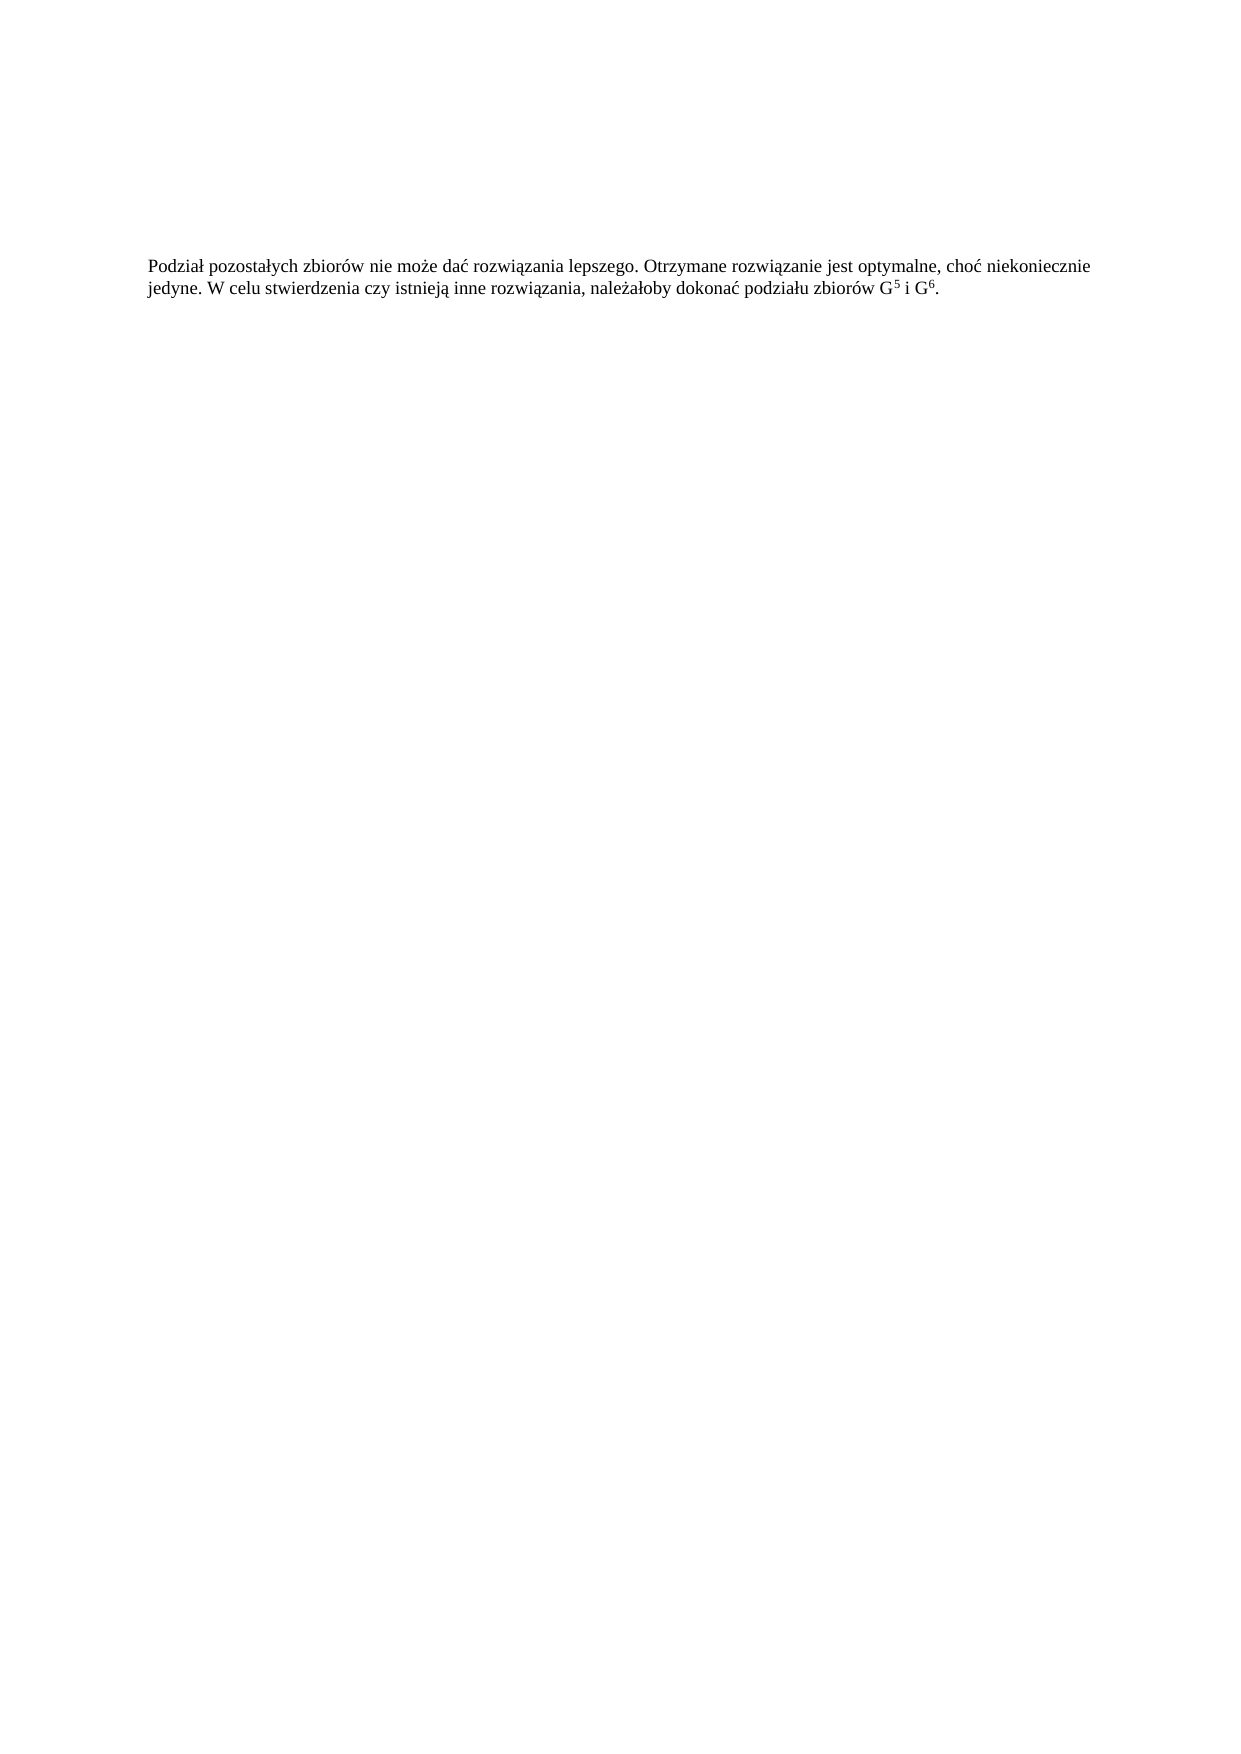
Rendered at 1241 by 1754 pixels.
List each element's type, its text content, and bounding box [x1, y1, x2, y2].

text Podział pozostałych zbiorów nie może dać rozwiązania lepszego. Otrzymane rozwiązanie jest optymalne, choć niekoniecznie jedyne. W celu stwierdzenia czy istnieją inne rozwiązania, należałoby dokonać podziału zbiorów G5 i G6. [148, 255, 1093, 298]
